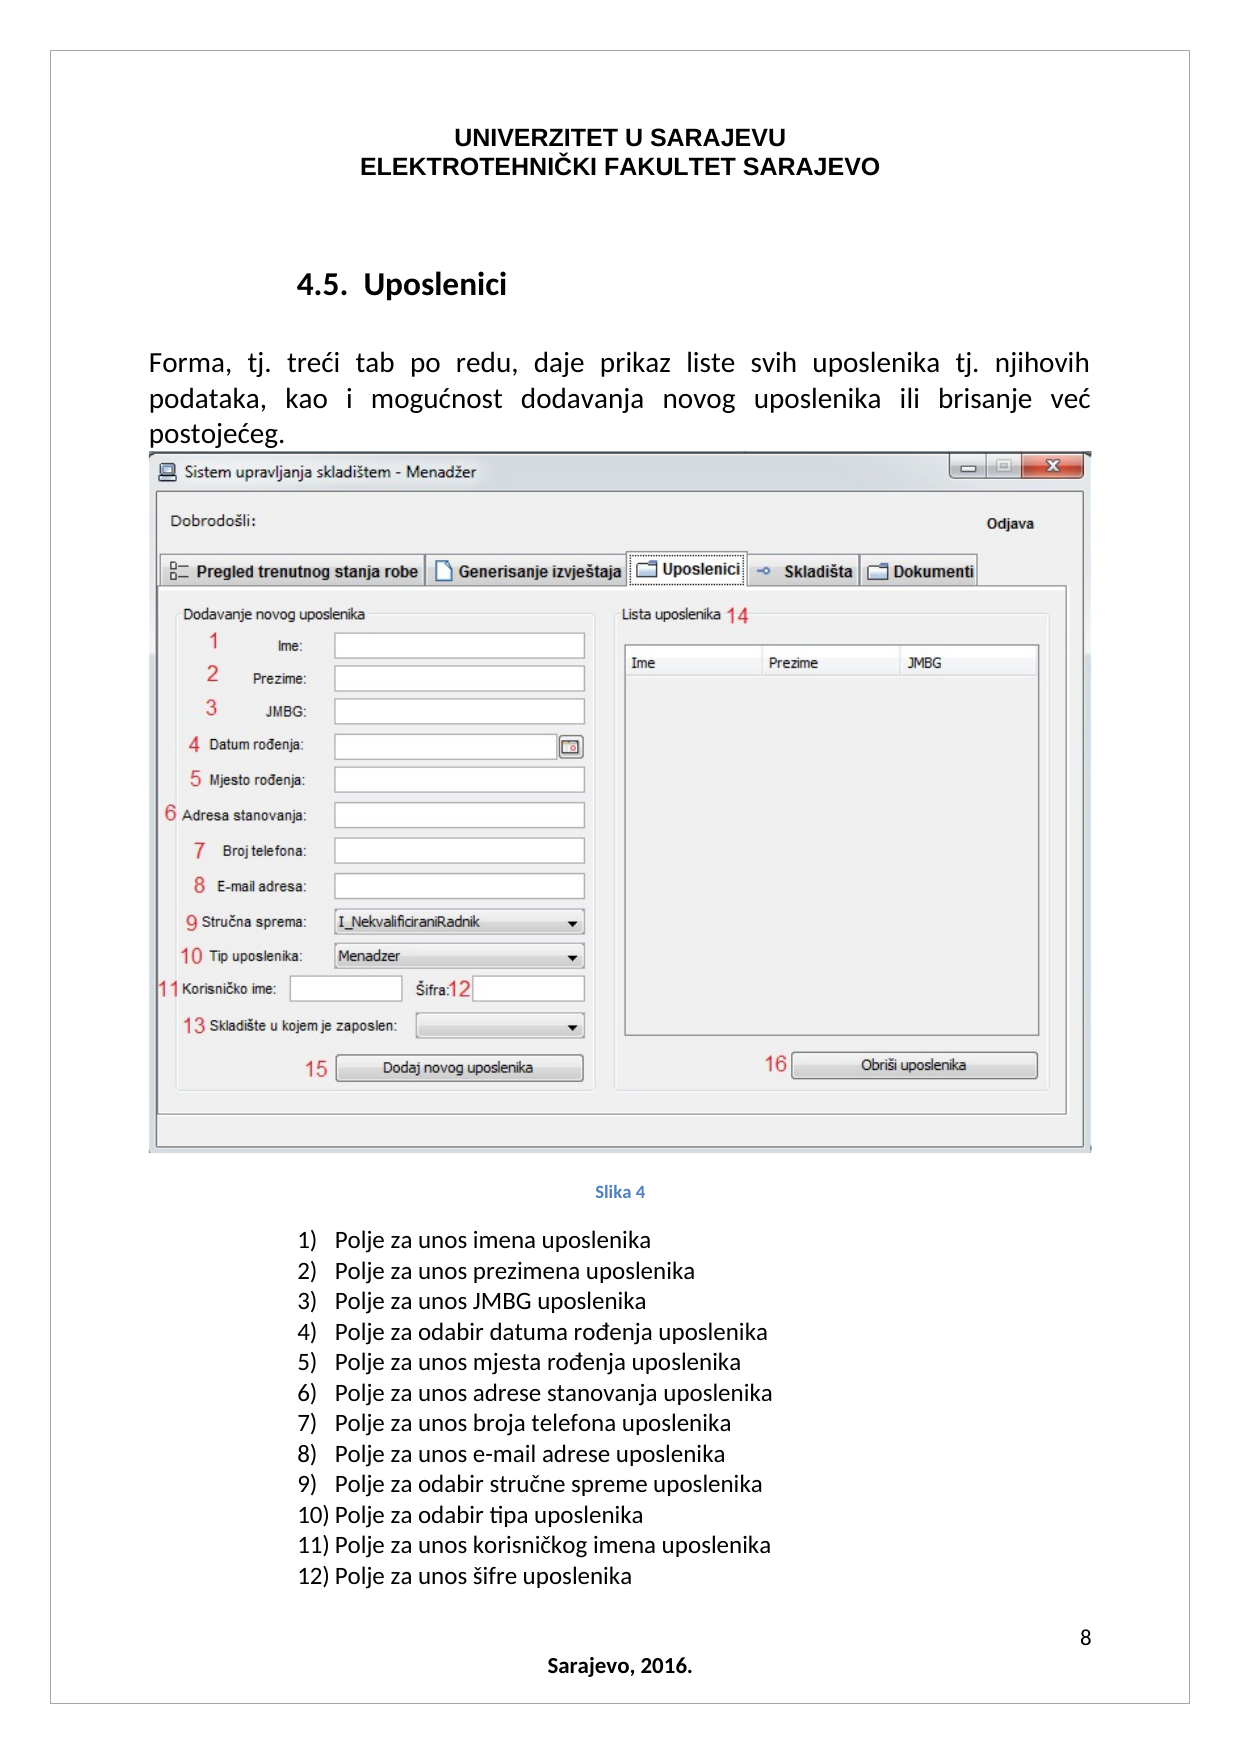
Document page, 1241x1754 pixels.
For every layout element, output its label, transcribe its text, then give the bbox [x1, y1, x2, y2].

list Polje za unos mjesta rođenja uposlenika [297, 1346, 1092, 1377]
list Polje za odabir tipa uposlenika [297, 1499, 1092, 1529]
list Polje za unos e-mail adrese uposlenika [297, 1438, 1092, 1468]
list 4.5. Uposlenici [224, 263, 1092, 303]
picture [148, 451, 1092, 1153]
list Polje za unos imena uposlenika [297, 1224, 1092, 1255]
text Slika 4 [149, 1181, 1092, 1203]
list Polje za unos JMBG uposlenika [297, 1285, 1092, 1316]
list Polje za odabir stručne spreme uposlenika [297, 1468, 1092, 1499]
list Polje za unos šifre uposlenika [297, 1560, 1092, 1591]
text Forma, tj. treći tab po redu, daje prikaz liste svih uposlenika tj. njihovih podataka, kao i mogućnost dodavanja novog uposlenika ili brisanje već postojećeg. [149, 344, 1092, 451]
list Polje za unos korisničkog imena uposlenika [297, 1529, 1092, 1560]
list Polje za odabir datuma rođenja uposlenika [297, 1316, 1092, 1346]
list Polje za unos broja telefona uposlenika [297, 1407, 1092, 1438]
list Polje za unos adrese stanovanja uposlenika [297, 1377, 1092, 1407]
list Polje za unos prezimena uposlenika [297, 1255, 1092, 1285]
